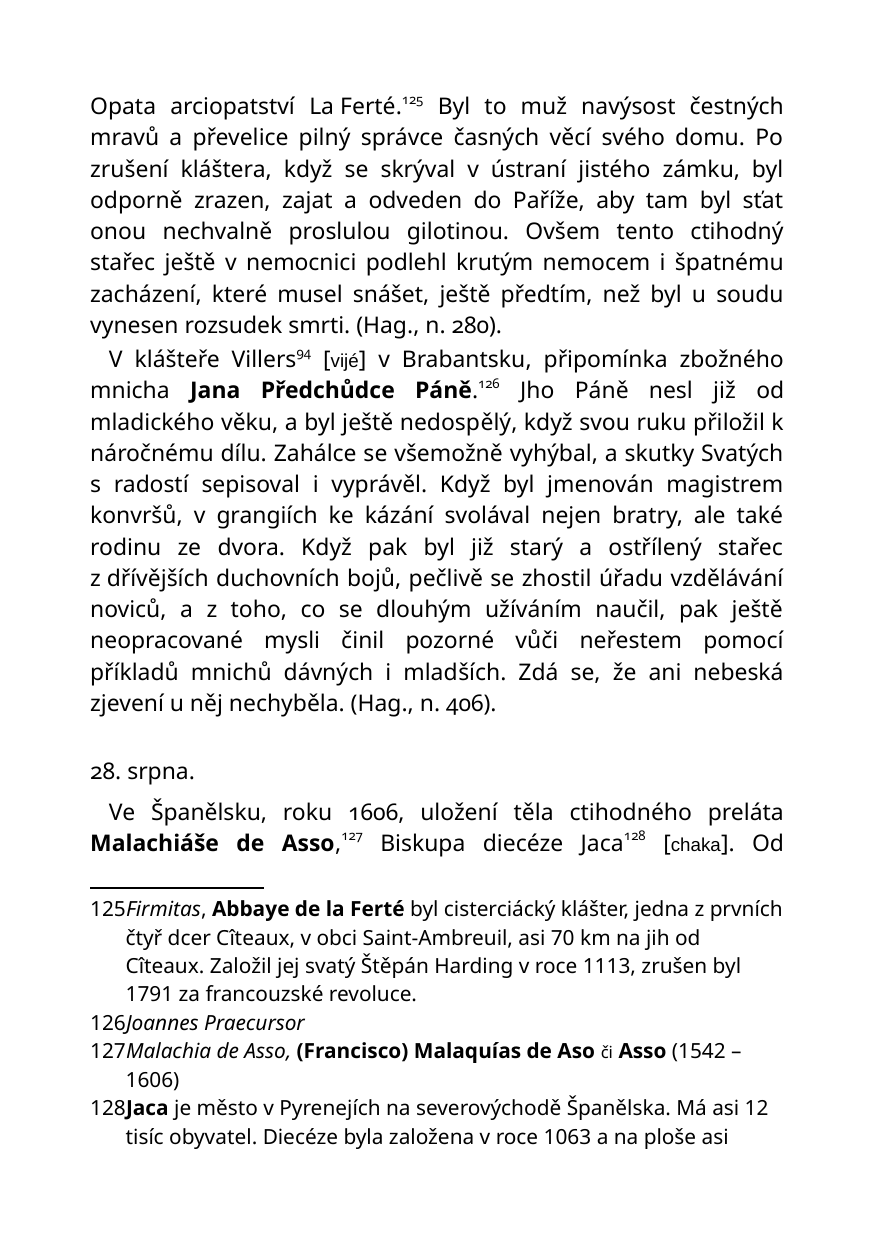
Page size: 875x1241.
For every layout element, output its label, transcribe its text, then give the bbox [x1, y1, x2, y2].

text Malachia de Asso, (Francisco) Malaquías de Aso či Asso (1542 – 1606) [90, 1036, 784, 1093]
text Firmitas, Abbaye de la Ferté byl cisterciácký klášter, jedna z prvních čtyř dcer Cîteaux, v obci Saint-Ambreuil, asi 70 km na jih od Cîteaux. Založil jej svatý Štěpán Harding v roce 1113, zrušen byl 1791 za francouzské revoluce. [90, 894, 784, 1008]
text Joannes Praecursor [90, 1008, 784, 1036]
text V klášteře Villers94 [vijé] v Brabantsku, připomínka zbožného mnicha Jana Předchůdce Páně. Jho Páně nesl již od mladického věku, a byl ještě nedospělý, když svou ruku přiložil k náročnému dílu. Zahálce se všemožně vyhýbal, a skutky Svatých s radostí sepisoval i vyprávěl. Když byl jmenován magistrem konvršů, v grangiích ke kázání svolával nejen bratry, ale také rodinu ze dvora. Když pak byl již starý a ostřílený stařec z dřívějších duchovních bojů, pečlivě se zhostil úřadu vzdělávání noviců, a z toho, co se dlouhým užíváním naučil, pak ještě neopracované mysli činil pozorné vůči neřestem pomocí příkladů mnichů dávných i mladších. Zdá se, že ani nebeská zjevení u něj nechyběla. (Hag., n. 406). [90, 343, 784, 718]
text Jaca je město v Pyrenejích na severovýchodě Španělska. Má asi 12 tisíc obyvatel. Diecéze byla založena v roce 1063 a na ploše asi [90, 1093, 784, 1150]
text 28. srpna. [90, 755, 784, 787]
text Ve Španělsku, roku 1606, uložení těla ctihodného preláta Malachiáše de Asso, Biskupa diecéze Jaca [chaka]. Od samého dětství byl vzděláván v klášteře La Huerta [uerta], později se stal nejprve Opatem kláštera Armenteira v Galicii, poté kláštera Panny Marie de Rueda v Aragonsku. Odtud byl však vzat, aby se stal Biskupem utickým, a poté Biskupem v diecézi Jaca. Jako by byl novým ztělesněním Biskupů prvotní Církve, v rozdávání almužen, v pokání, v pokoře, i v lásce. Modlitba a čtení svatých Otců, v nichž byl převelice zběhlý, zabíraly veškerý čas, který mu ještě zbyl po činnostech a záležitostech spojené s biskupským úřadem. Velkou část Písma Svatého měl ve zvyku recitovat zpaměti. Ke všem se choval štědře, třebaže zisky kláštera, které rozděloval mezi chudé, byly zrovna nevelké. Velice mu leželo na srdci dobro duší, rovnost spravedlnosti, mír a svornost v jeho diecézi, i na jeho biskupství. Pohřben je před hlavním oltářem svého katedrálního kostela, kde nebyl pohřben žádný jiný Biskup, a památku svých skutků zanechal vytesanou do srdcí svých poddaných. (Hag., n. 517). [90, 796, 784, 858]
text Opata arciopatství La Ferté. Byl to muž navýsost čestných mravů a převelice pilný správce časných věcí svého domu. Po zrušení kláštera, když se skrýval v ústraní jistého zámku, byl odporně zrazen, zajat a odveden do Paříže, aby tam byl sťat onou nechvalně proslulou gilotinou. Ovšem tento ctihodný stařec ještě v nemocnici podlehl krutým nemocem i špatnému zacházení, které musel snášet, ještě předtím, než byl u soudu vynesen rozsudek smrti. (Hag., n. 280). [90, 90, 784, 340]
